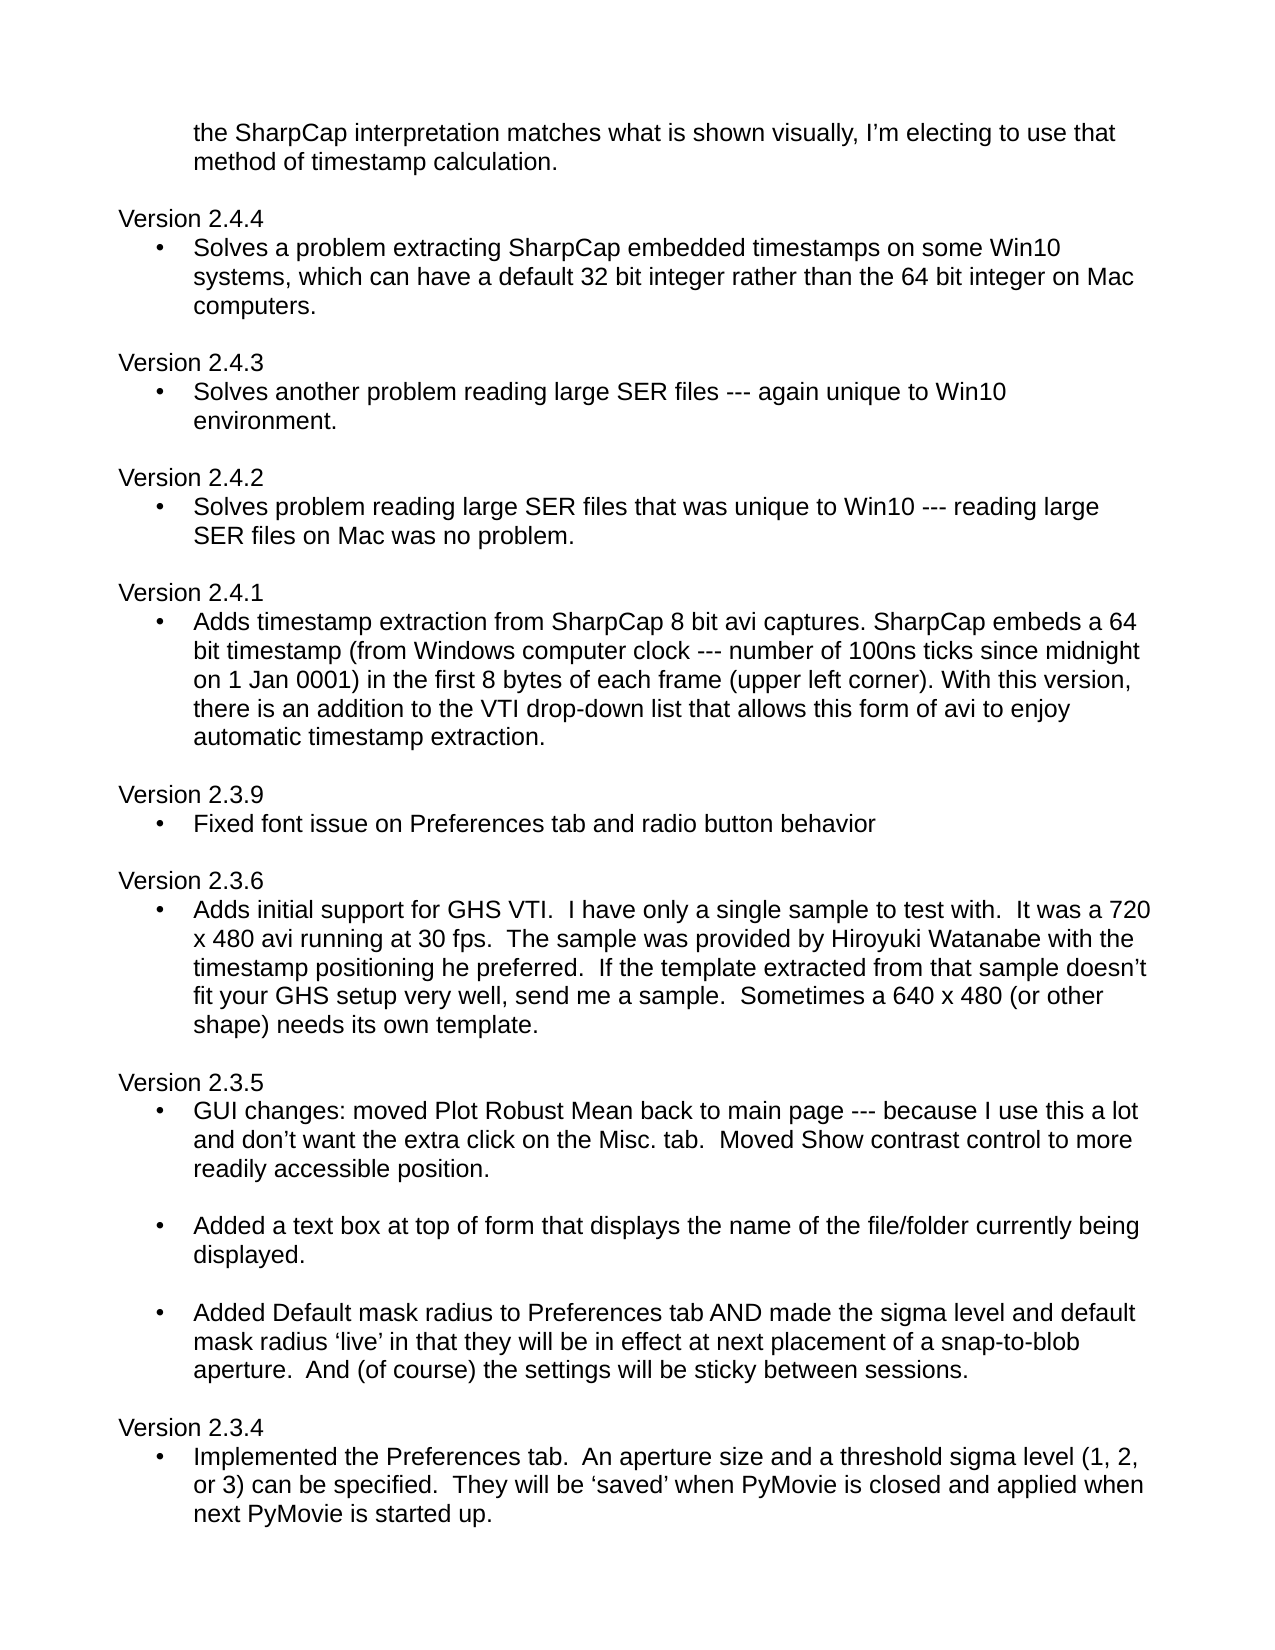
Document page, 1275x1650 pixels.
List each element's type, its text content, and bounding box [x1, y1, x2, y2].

text Version 2.4.4 [118, 204, 1157, 233]
list Solves a problem extracting SharpCap embedded timestamps on some Win10 systems, which can have a default 32 bit integer rather than the 64 bit integer on Mac computers. [156, 233, 1157, 348]
text Version 2.4.2 [118, 463, 1157, 492]
list the SharpCap interpretation matches what is shown visually, I’m electing to use that method of timestamp calculation. [156, 118, 1157, 204]
list Solves another problem reading large SER files --- again unique to Win10 environment. [156, 377, 1157, 463]
text Version 2.3.5 [118, 1067, 1157, 1096]
text Version 2.4.3 [118, 348, 1157, 377]
text Version 2.4.1 [118, 578, 1157, 607]
list Added a text box at top of form that displays the name of the file/folder currently being displayed. [156, 1211, 1157, 1298]
list Solves problem reading large SER files that was unique to Win10 --- reading large SER files on Mac was no problem. [156, 492, 1157, 578]
list Fixed font issue on Preferences tab and radio button behavior [156, 808, 1157, 866]
list Adds initial support for GHS VTI. I have only a single sample to test with. It was a 720 x 480 avi running at 30 fps. The sample was provided by Hiroyuki Watanabe with the timestamp positioning he preferred. If the template extracted from that sample doesn’t fit your GHS setup very well, send me a sample. Sometimes a 640 x 480 (or other shape) needs its own template. [156, 895, 1157, 1067]
list Adds timestamp extraction from SharpCap 8 bit avi captures. SharpCap embeds a 64 bit timestamp (from Windows computer clock --- number of 100ns ticks since midnight on 1 Jan 0001) in the first 8 bytes of each frame (upper left corner). With this version, there is an addition to the VTI drop-down list that allows this form of avi to enjoy automatic timestamp extraction. [156, 607, 1157, 780]
list GUI changes: moved Plot Robust Mean back to main page --- because I use this a lot and don’t want the extra click on the Misc. tab. Moved Show contrast control to more readily accessible position. [156, 1096, 1157, 1211]
text Version 2.3.6 [118, 866, 1157, 895]
list Implemented the Preferences tab. An aperture size and a threshold sigma level (1, 2, or 3) can be specified. They will be ‘saved’ when PyMovie is closed and applied when next PyMovie is started up. [156, 1442, 1157, 1528]
list Added Default mask radius to Preferences tab AND made the sigma level and default mask radius ‘live’ in that they will be in effect at next placement of a snap-to-blob aperture. And (of course) the settings will be sticky between sessions. [156, 1298, 1157, 1413]
text Version 2.3.9 [118, 780, 1157, 808]
text Version 2.3.4 [118, 1413, 1157, 1442]
